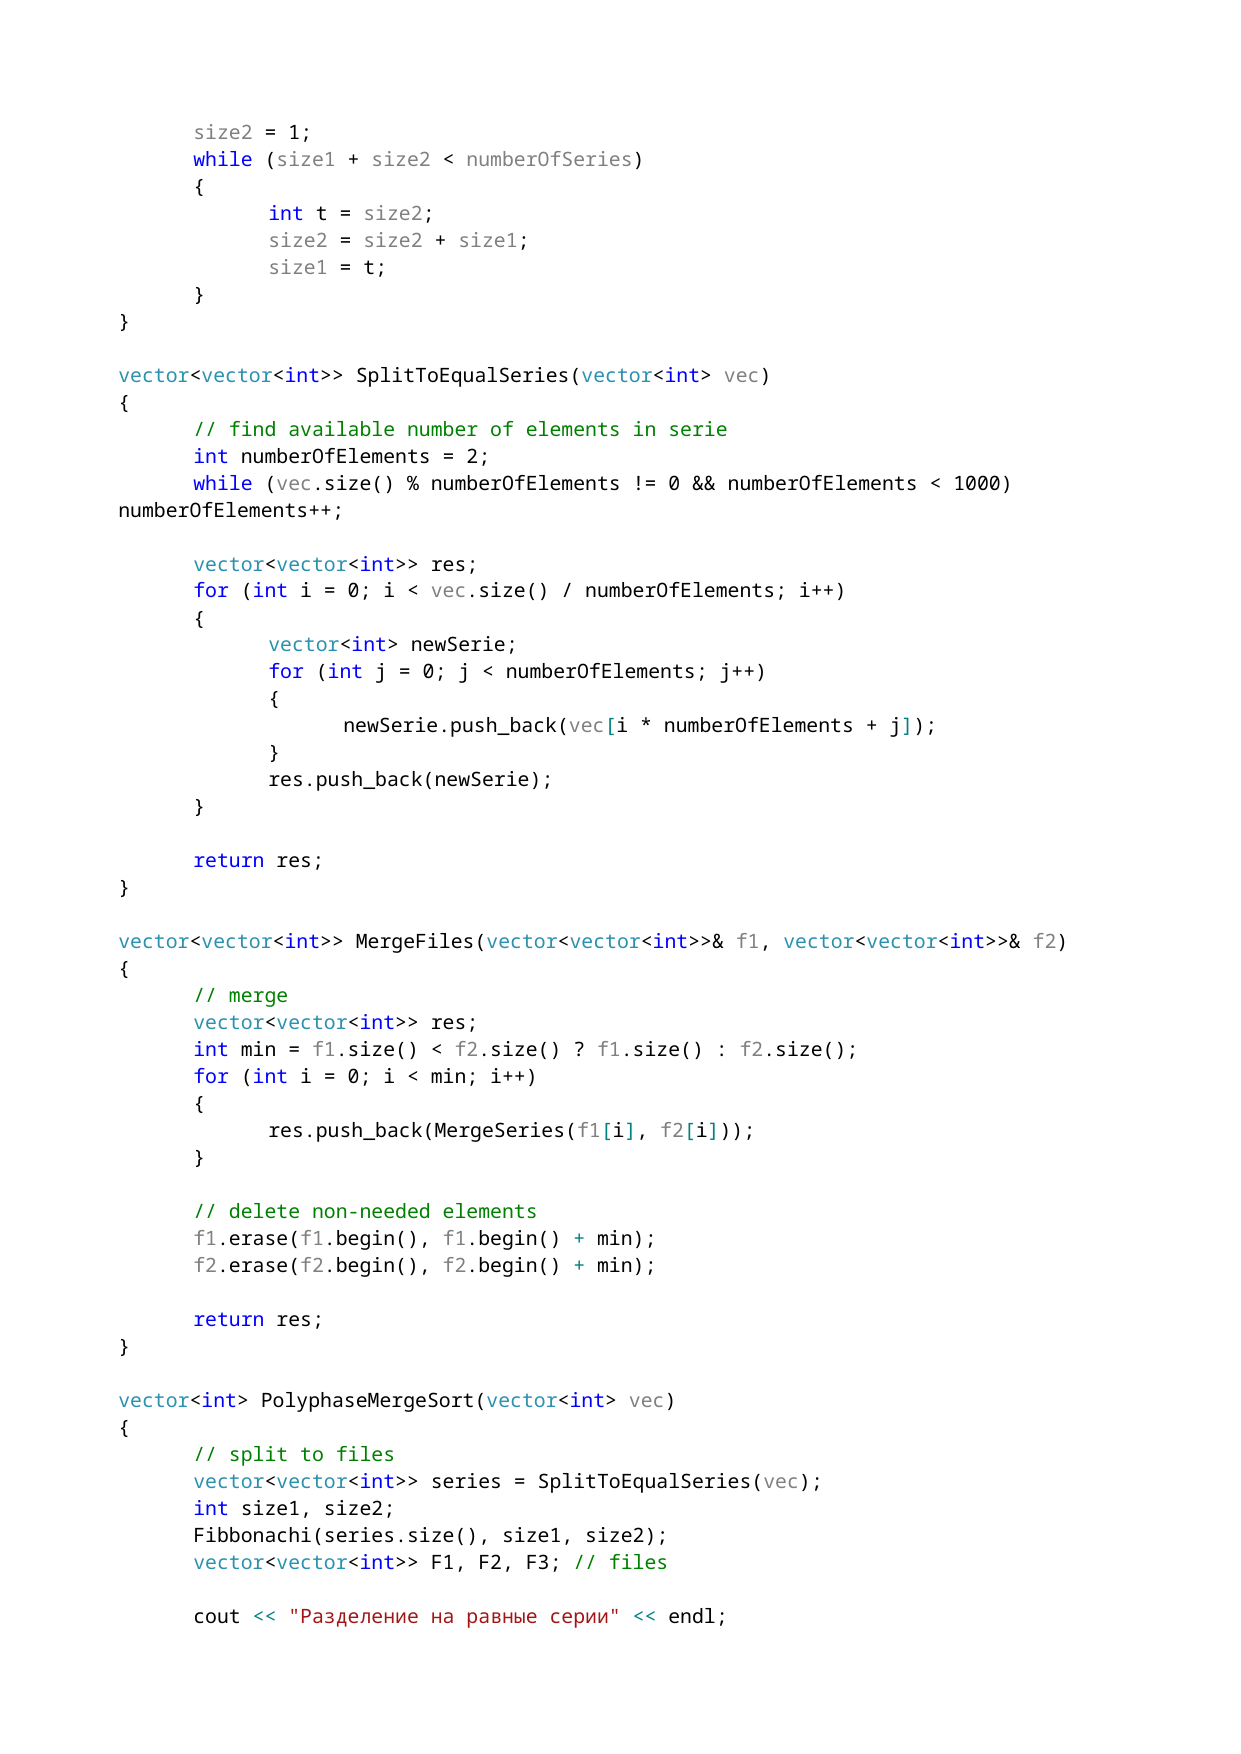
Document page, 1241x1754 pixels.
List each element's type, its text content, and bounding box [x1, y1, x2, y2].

text size1 = t; [118, 253, 1122, 280]
text } [118, 280, 1122, 307]
text while (size1 + size2 < numberOfSeries) [118, 145, 1122, 172]
text size2 = 1; [118, 118, 1122, 145]
text for (int i = 0; i < vec.size() / numberOfElements; i++) [118, 577, 1122, 604]
text int t = size2; [118, 199, 1122, 226]
text // merge [118, 981, 1122, 1008]
text f2.erase(f2.begin(), f2.begin() + min); [118, 1251, 1122, 1278]
text vector<vector<int>> SplitToEqualSeries(vector<int> vec) [118, 361, 1122, 388]
text // find available number of elements in serie [118, 415, 1122, 442]
text } [118, 1332, 1122, 1359]
text Fibbonachi(series.size(), size1, size2); [118, 1521, 1122, 1548]
text } [118, 793, 1122, 819]
text { [118, 388, 1122, 415]
text res.push_back(newSerie); [118, 766, 1122, 793]
text int size1, size2; [118, 1494, 1122, 1521]
text } [118, 739, 1122, 766]
text { [118, 1089, 1122, 1116]
text for (int j = 0; j < numberOfElements; j++) [118, 658, 1122, 685]
text { [118, 604, 1122, 631]
text int numberOfElements = 2; [118, 442, 1122, 469]
text for (int i = 0; i < min; i++) [118, 1062, 1122, 1089]
text int min = f1.size() < f2.size() ? f1.size() : f2.size(); [118, 1035, 1122, 1062]
text vector<vector<int>> series = SplitToEqualSeries(vec); [118, 1467, 1122, 1494]
text vector<int> newSerie; [118, 631, 1122, 658]
text vector<int> PolyphaseMergeSort(vector<int> vec) [118, 1386, 1122, 1413]
text vector<vector<int>> MergeFiles(vector<vector<int>>& f1, vector<vector<int>>& f2) [118, 927, 1122, 954]
text vector<vector<int>> res; [118, 1008, 1122, 1035]
text } [118, 873, 1122, 901]
text return res; [118, 847, 1122, 873]
text vector<vector<int>> res; [118, 550, 1122, 577]
text vector<vector<int>> F1, F2, F3; // files [118, 1548, 1122, 1575]
text } [118, 1143, 1122, 1170]
text { [118, 685, 1122, 712]
text { [118, 954, 1122, 981]
text newSerie.push_back(vec[i * numberOfElements + j]); [118, 712, 1122, 739]
text cout << "Разделение на равные серии" << endl; [118, 1602, 1122, 1629]
text while (vec.size() % numberOfElements != 0 && numberOfElements < 1000) numberOfElements++; [118, 469, 1122, 523]
text // delete non-needed elements [118, 1197, 1122, 1224]
text { [118, 1413, 1122, 1440]
text { [118, 172, 1122, 199]
text size2 = size2 + size1; [118, 226, 1122, 253]
text } [118, 307, 1122, 334]
text res.push_back(MergeSeries(f1[i], f2[i])); [118, 1116, 1122, 1143]
text // split to files [118, 1440, 1122, 1467]
text return res; [118, 1305, 1122, 1332]
text f1.erase(f1.begin(), f1.begin() + min); [118, 1224, 1122, 1251]
